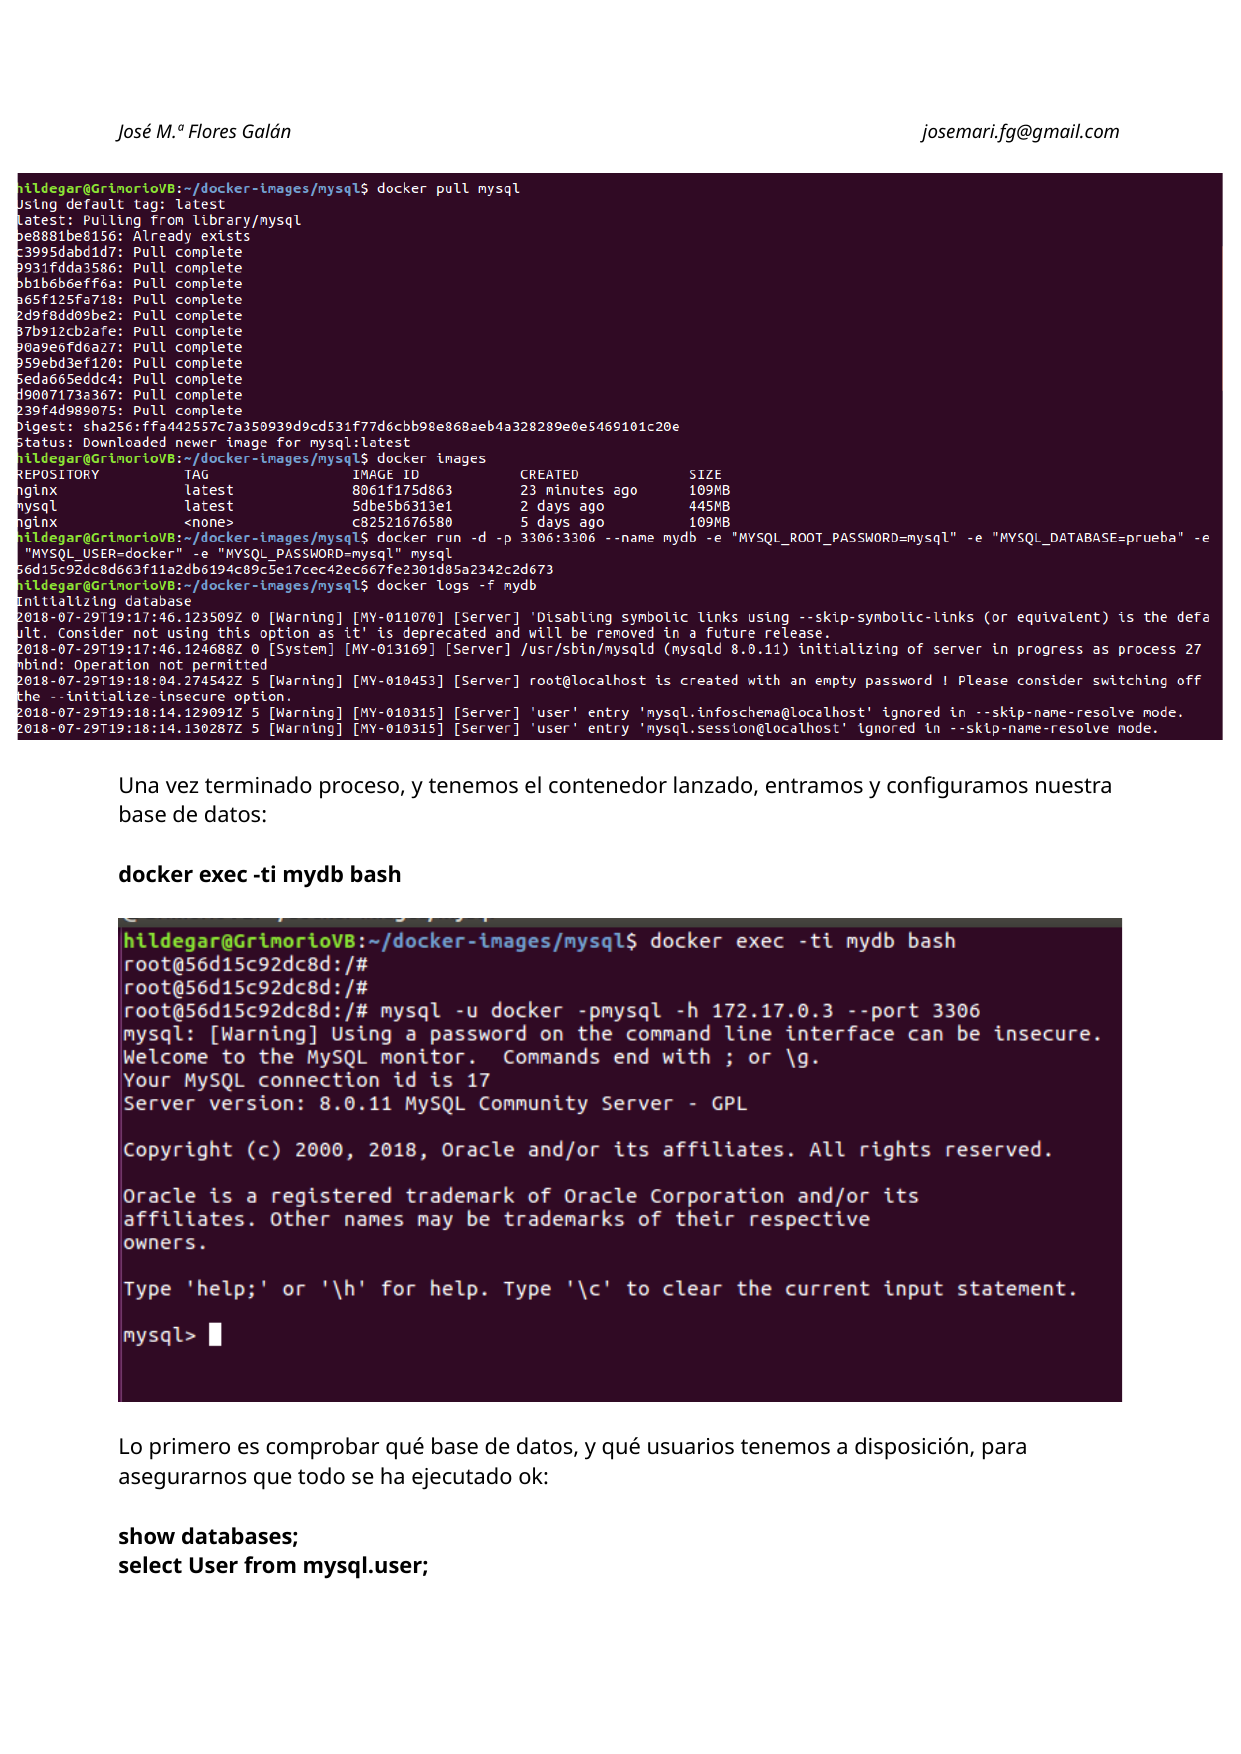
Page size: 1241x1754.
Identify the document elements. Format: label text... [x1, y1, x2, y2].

picture [17, 173, 1223, 740]
text show databases; [118, 1521, 1122, 1551]
text Lo primero es comprobar qué base de datos, y qué usuarios tenemos a disposición, para asegurarnos que todo se ha ejecutado ok: [118, 1431, 1122, 1491]
text docker exec -ti mydb bash [118, 859, 1122, 889]
text select User from mysql.user; [118, 1551, 1122, 1580]
text Una vez terminado proceso, y tenemos el contenedor lanzado, entramos y configuramos nuestra base de datos: [118, 770, 1122, 829]
picture [118, 918, 1123, 1402]
